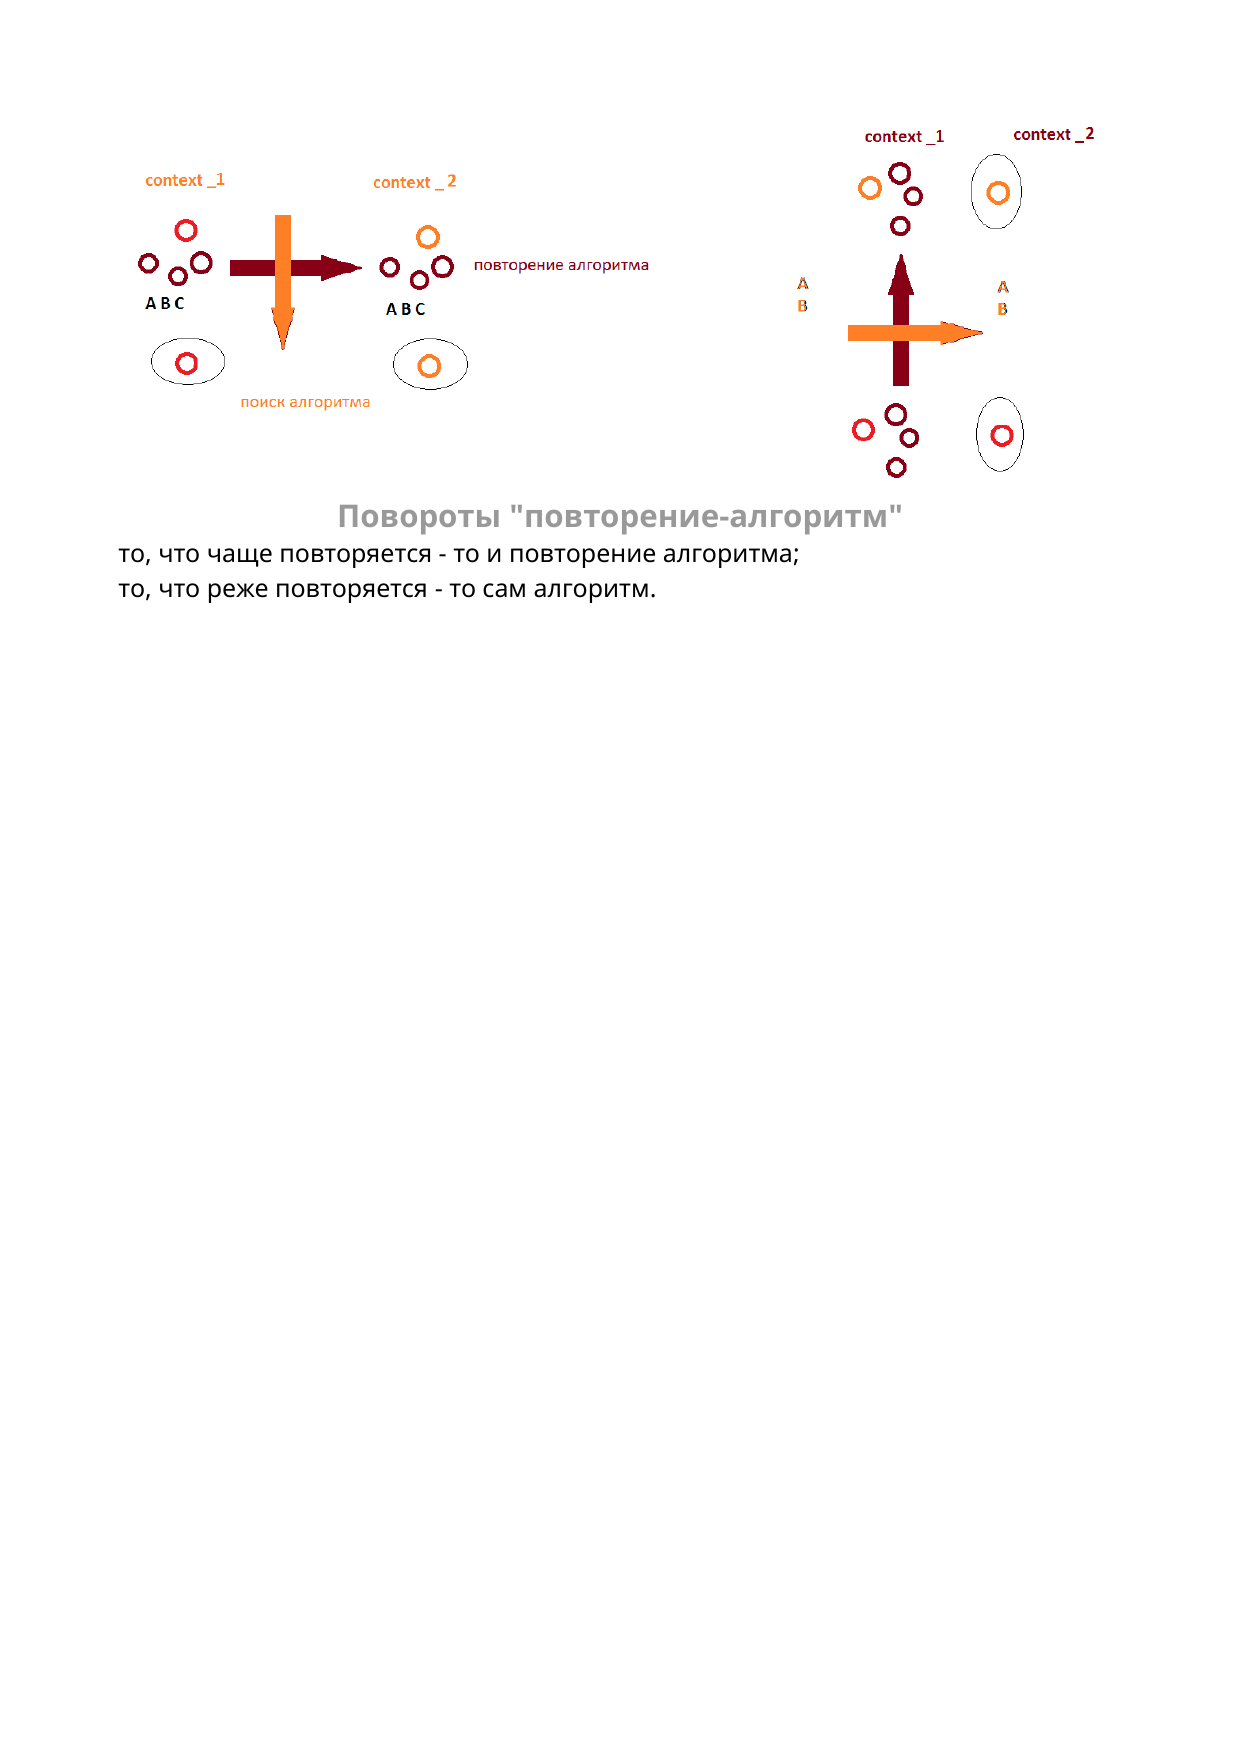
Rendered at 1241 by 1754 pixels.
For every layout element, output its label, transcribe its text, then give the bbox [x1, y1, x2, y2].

text то, что чаще повторяется - то и повторение алгоритма; [118, 536, 1122, 570]
picture [118, 118, 1123, 494]
text Повороты "повторение-алгоритм" [118, 494, 1122, 536]
text то, что реже повторяется - то сам алгоритм. [118, 570, 1122, 604]
